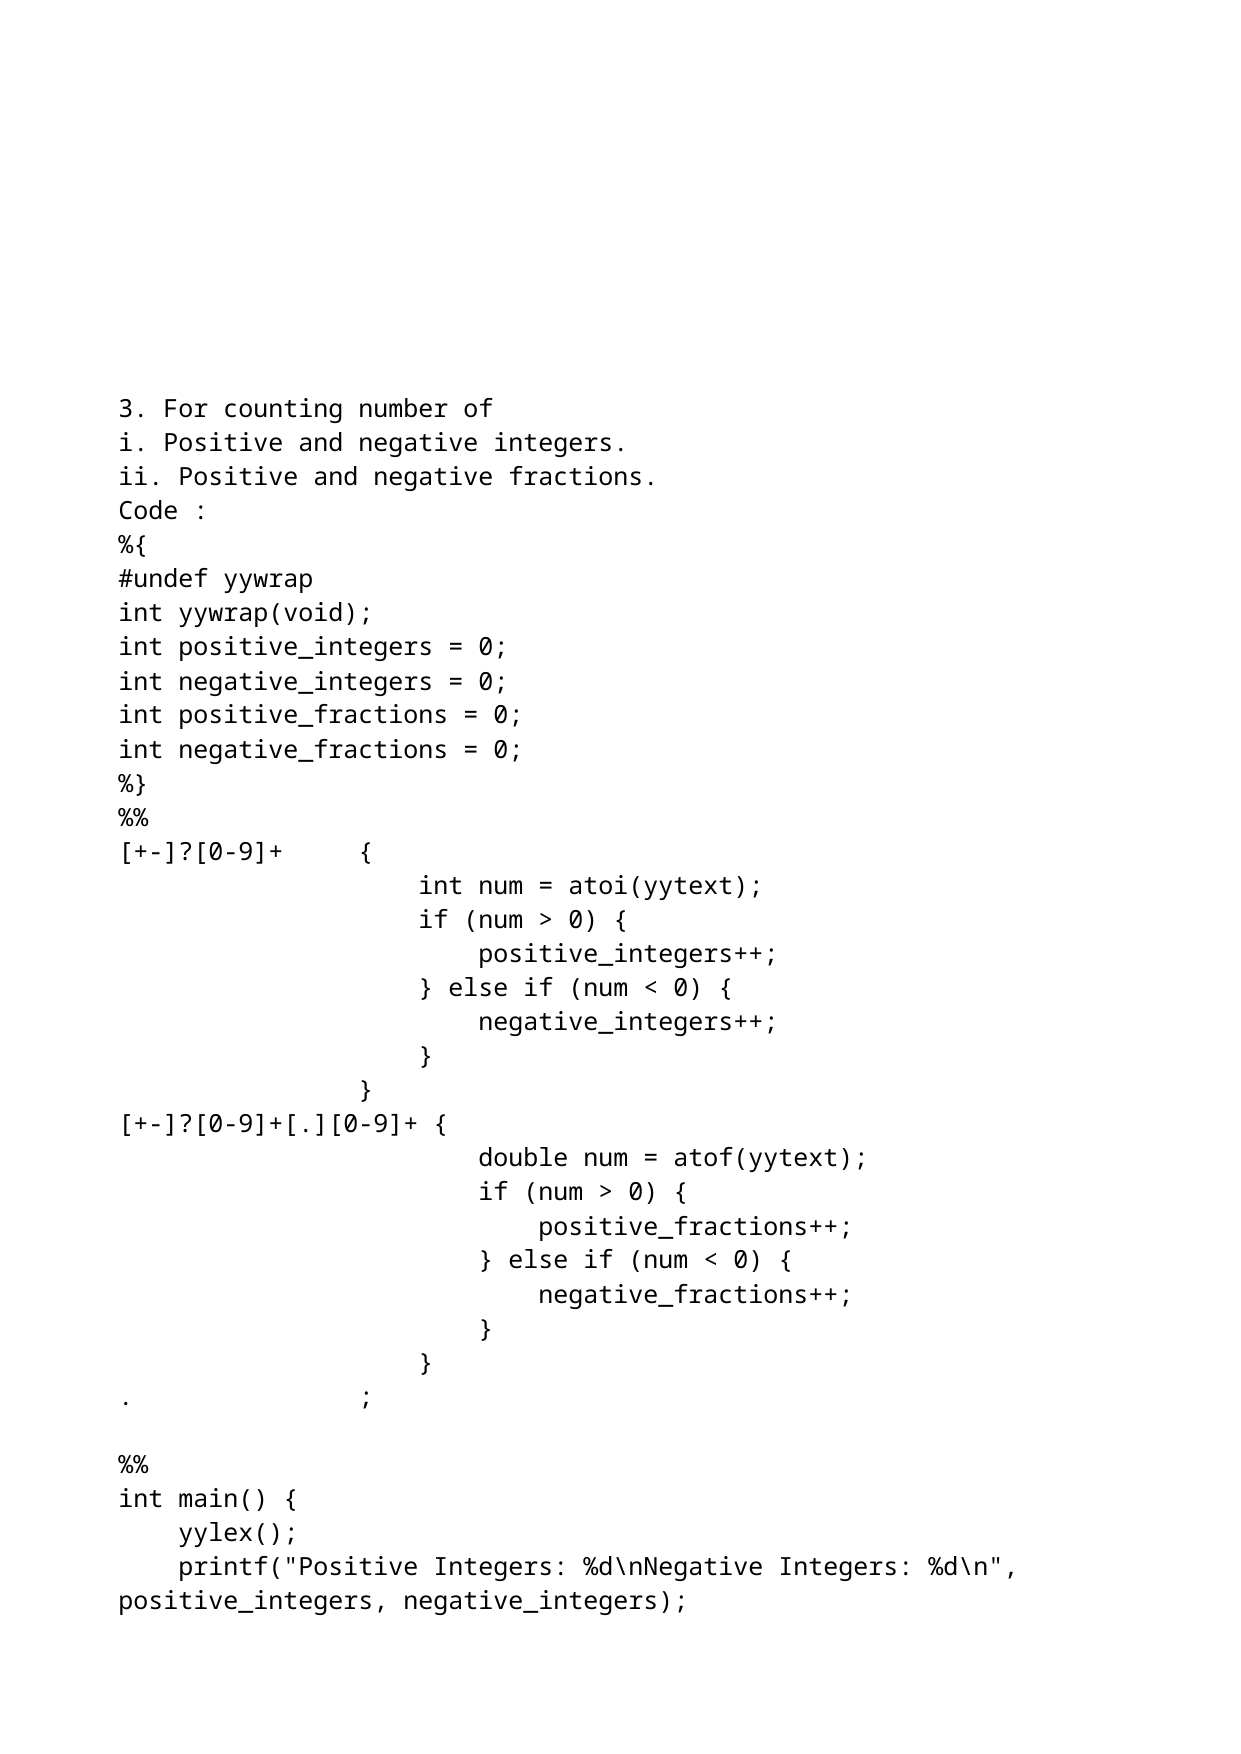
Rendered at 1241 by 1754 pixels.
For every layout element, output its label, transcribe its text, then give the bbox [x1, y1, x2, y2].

text ii. Positive and negative fractions. [118, 459, 1122, 493]
text [+-]?[0-9]+ { [118, 833, 1122, 867]
text } [118, 1310, 1122, 1344]
text Code : [118, 493, 1122, 527]
text printf("Positive Integers: %d\nNegative Integers: %d\n", positive_integers, negative_integers); [118, 1549, 1122, 1617]
text positive_fractions++; [118, 1208, 1122, 1242]
text int yywrap(void); [118, 595, 1122, 629]
text } [118, 1072, 1122, 1106]
text int positive_integers = 0; [118, 629, 1122, 663]
text int positive_fractions = 0; [118, 697, 1122, 731]
text %{ [118, 527, 1122, 561]
text negative_fractions++; [118, 1276, 1122, 1310]
text i. Positive and negative integers. [118, 425, 1122, 459]
text . ; [118, 1378, 1122, 1412]
text if (num > 0) { [118, 902, 1122, 936]
text 3. For counting number of [118, 391, 1122, 425]
text } [118, 1038, 1122, 1072]
text int negative_integers = 0; [118, 663, 1122, 697]
text } else if (num < 0) { [118, 970, 1122, 1004]
text #undef yywrap [118, 561, 1122, 595]
text negative_integers++; [118, 1004, 1122, 1038]
text [+-]?[0-9]+[.][0-9]+ { [118, 1106, 1122, 1140]
text %% [118, 799, 1122, 833]
text positive_integers++; [118, 936, 1122, 970]
text int main() { [118, 1481, 1122, 1515]
text int num = atoi(yytext); [118, 867, 1122, 902]
text } [118, 1344, 1122, 1378]
text %% [118, 1447, 1122, 1481]
text %} [118, 765, 1122, 799]
text if (num > 0) { [118, 1174, 1122, 1208]
text int negative_fractions = 0; [118, 731, 1122, 765]
text } else if (num < 0) { [118, 1242, 1122, 1276]
text double num = atof(yytext); [118, 1140, 1122, 1174]
text yylex(); [118, 1515, 1122, 1549]
